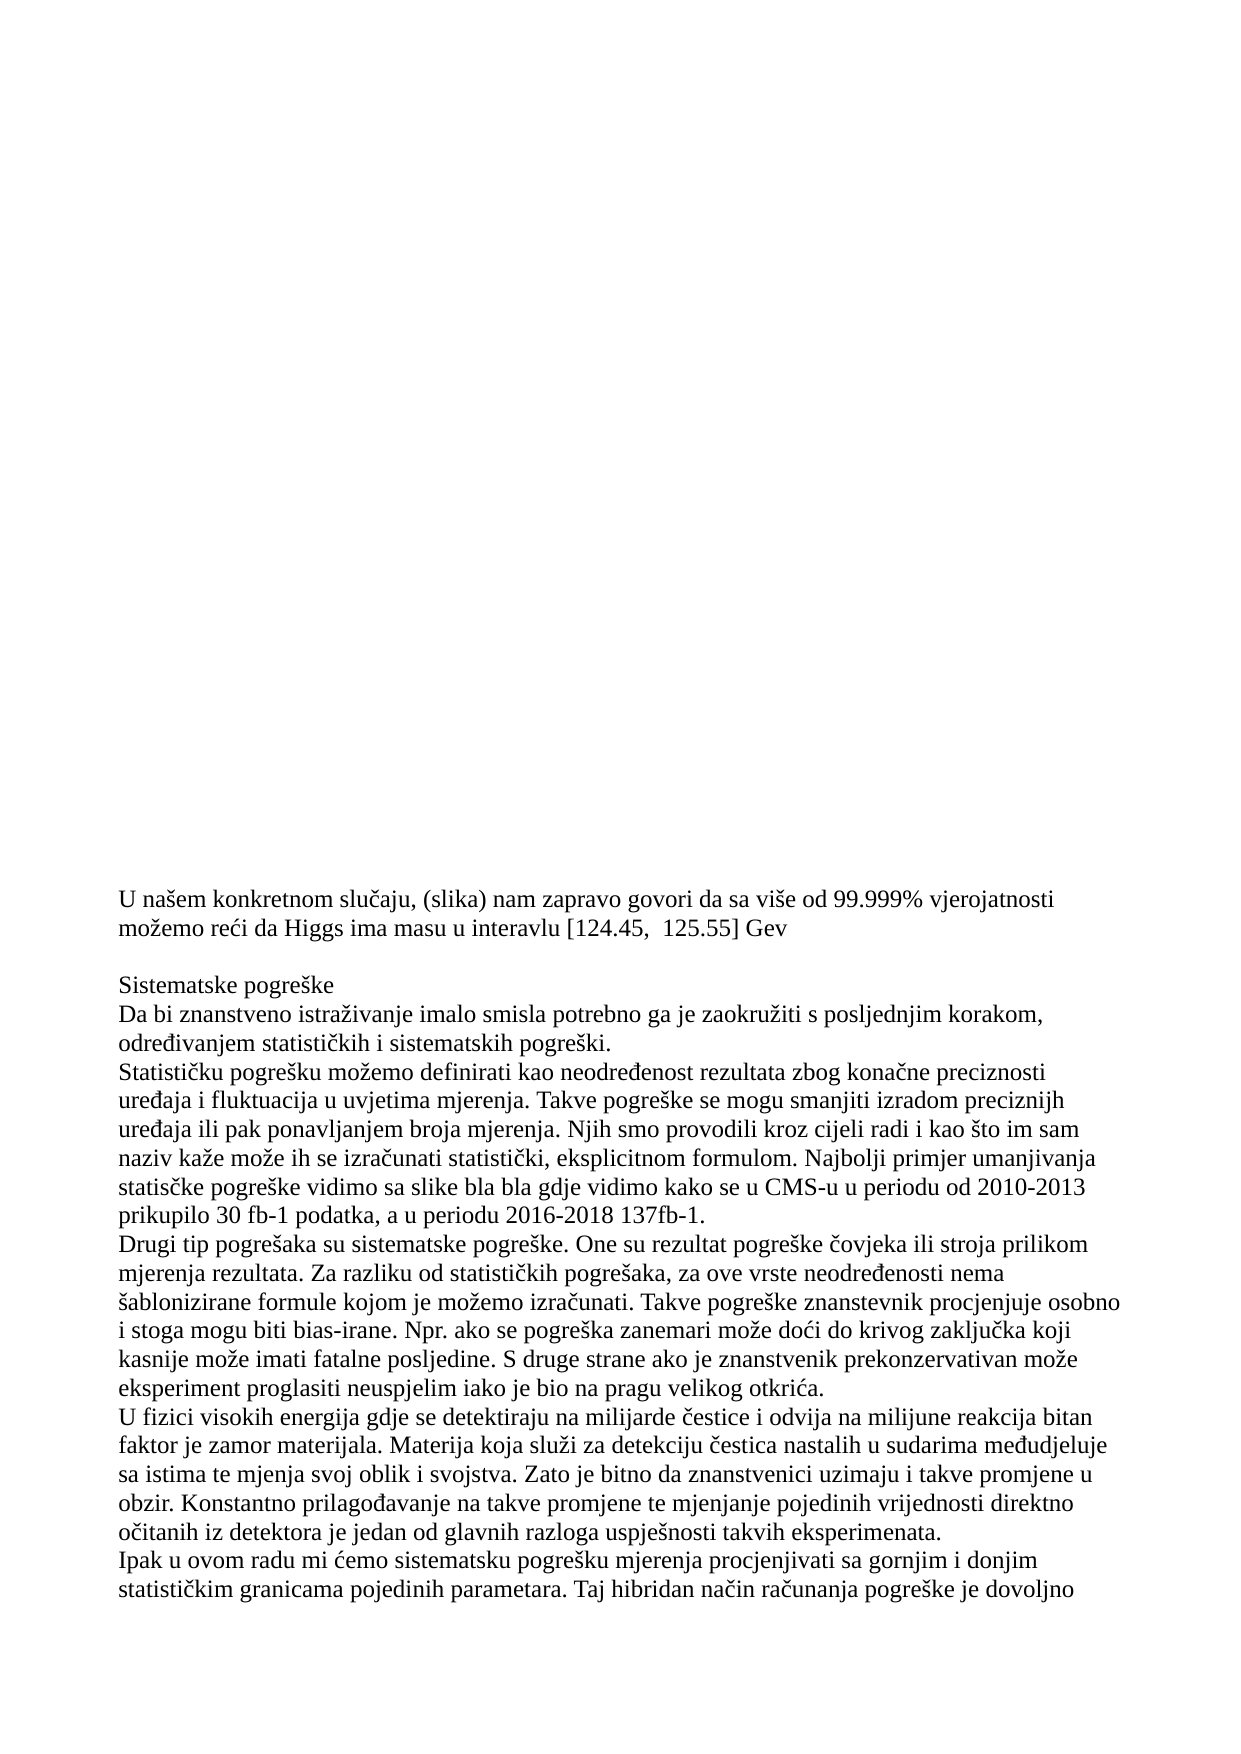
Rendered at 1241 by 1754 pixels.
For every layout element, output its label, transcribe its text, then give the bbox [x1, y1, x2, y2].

text Drugi tip pogrešaka su sistematske pogreške. One su rezultat pogreške čovjeka ili stroja prilikom mjerenja rezultata. Za razliku od statističkih pogrešaka, za ove vrste neodređenosti nema šablonizirane formule kojom je možemo izračunati. Takve pogreške znanstevnik procjenjuje osobno i stoga mogu biti bias-irane. Npr. ako se pogreška zanemari može doći do krivog zaključka koji kasnije može imati fatalne posljedine. S druge strane ako je znanstvenik prekonzervativan može eksperiment proglasiti neuspjelim iako je bio na pragu velikog otkrića. [118, 1229, 1122, 1402]
text Sistematske pogreške [118, 971, 1122, 999]
text U našem konkretnom slučaju, (slika) nam zapravo govori da sa više od 99.999% vjerojatnosti možemo reći da Higgs ima masu u interavlu [124.45, 125.55] Gev [118, 884, 1122, 942]
text U fizici visokih energija gdje se detektiraju na milijarde čestice i odvija na milijune reakcija bitan faktor je zamor materijala. Materija koja služi za detekciju čestica nastalih u sudarima međudjeluje sa istima te mjenja svoj oblik i svojstva. Zato je bitno da znanstvenici uzimaju i takve promjene u obzir. Konstantno prilagođavanje na takve promjene te mjenjanje pojedinih vrijednosti direktno očitanih iz detektora je jedan od glavnih razloga uspješnosti takvih eksperimenata. [118, 1402, 1122, 1546]
text Da bi znanstveno istraživanje imalo smisla potrebno ga je zaokružiti s posljednjim korakom, određivanjem statističkih i sistematskih pogreški. [118, 999, 1122, 1057]
text Statističku pogrešku možemo definirati kao neodređenost rezultata zbog konačne preciznosti uređaja i fluktuacija u uvjetima mjerenja. Takve pogreške se mogu smanjiti izradom preciznijh uređaja ili pak ponavljanjem broja mjerenja. Njih smo provodili kroz cijeli radi i kao što im sam naziv kaže može ih se izračunati statistički, eksplicitnom formulom. Najbolji primjer umanjivanja statisčke pogreške vidimo sa slike bla bla gdje vidimo kako se u CMS-u u periodu od 2010-2013 prikupilo 30 fb-1 podatka, a u periodu 2016-2018 137fb-1. [118, 1057, 1122, 1229]
text Ipak u ovom radu mi ćemo sistematsku pogrešku mjerenja procjenjivati sa gornjim i donjim statističkim granicama pojedinih parametara. Taj hibridan način računanja pogreške je dovoljno [118, 1546, 1122, 1603]
